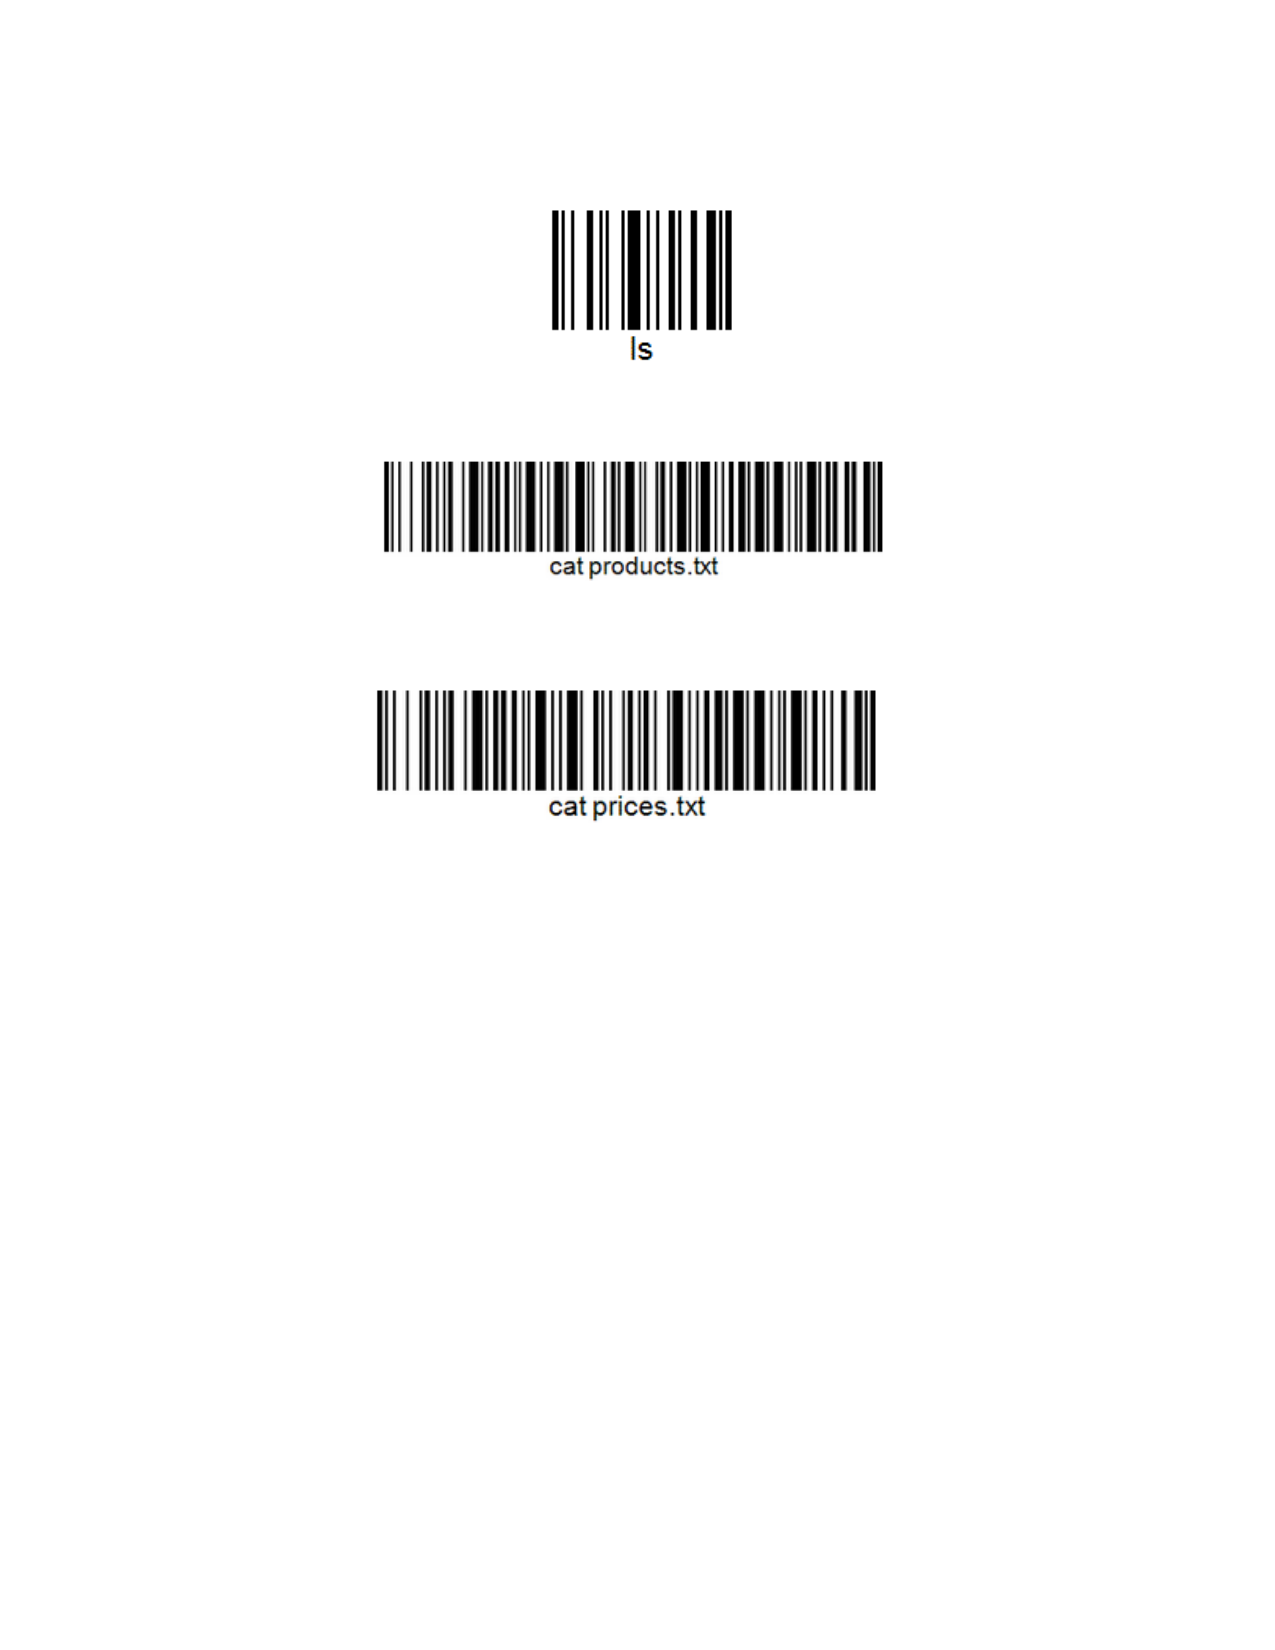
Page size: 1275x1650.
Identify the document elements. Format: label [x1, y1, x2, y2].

picture [350, 444, 903, 598]
picture [532, 195, 743, 368]
picture [354, 672, 893, 838]
